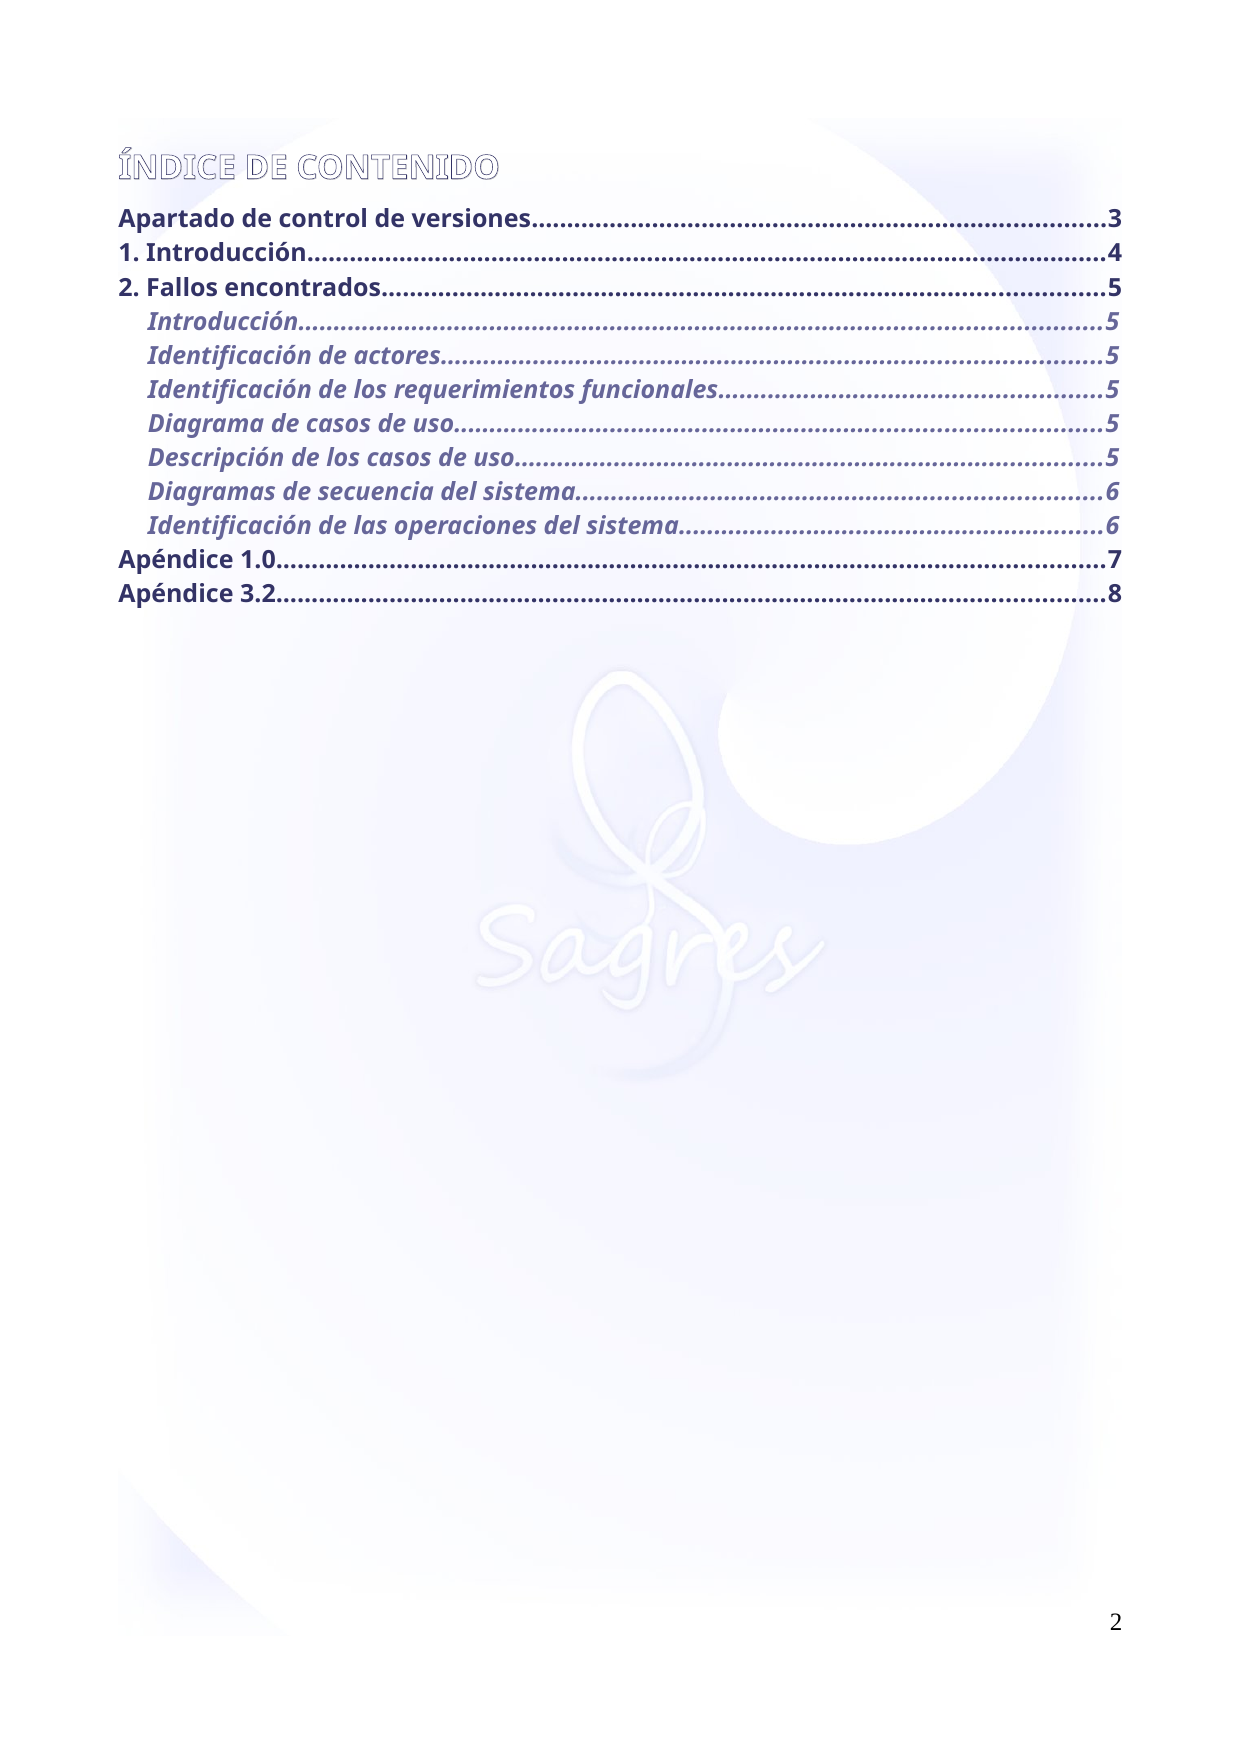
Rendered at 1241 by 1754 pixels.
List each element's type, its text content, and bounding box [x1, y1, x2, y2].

text Apéndice 1.0 7 [118, 542, 1122, 576]
text 1. Introducción 4 [118, 235, 1122, 269]
text Apartado de control de versiones 3 [118, 201, 1122, 235]
picture [118, 118, 1122, 143]
text Identificación de los requerimientos funcionales 5 [148, 371, 1122, 405]
picture [118, 188, 1122, 201]
text Introducción 5 [148, 303, 1122, 337]
text Identificación de las operaciones del sistema 6 [148, 508, 1122, 542]
text Diagrama de casos de uso 5 [148, 405, 1122, 439]
text Identificación de actores 5 [148, 337, 1122, 371]
picture [118, 610, 1122, 1636]
text Diagramas de secuencia del sistema. 6 [148, 473, 1122, 508]
picture [118, 303, 148, 542]
text Apéndice 3.2 8 [118, 576, 1122, 610]
text Descripción de los casos de uso 5 [148, 439, 1122, 473]
text 2. Fallos encontrados 5 [118, 269, 1122, 303]
subtitle Índice de contenido [118, 143, 1122, 188]
